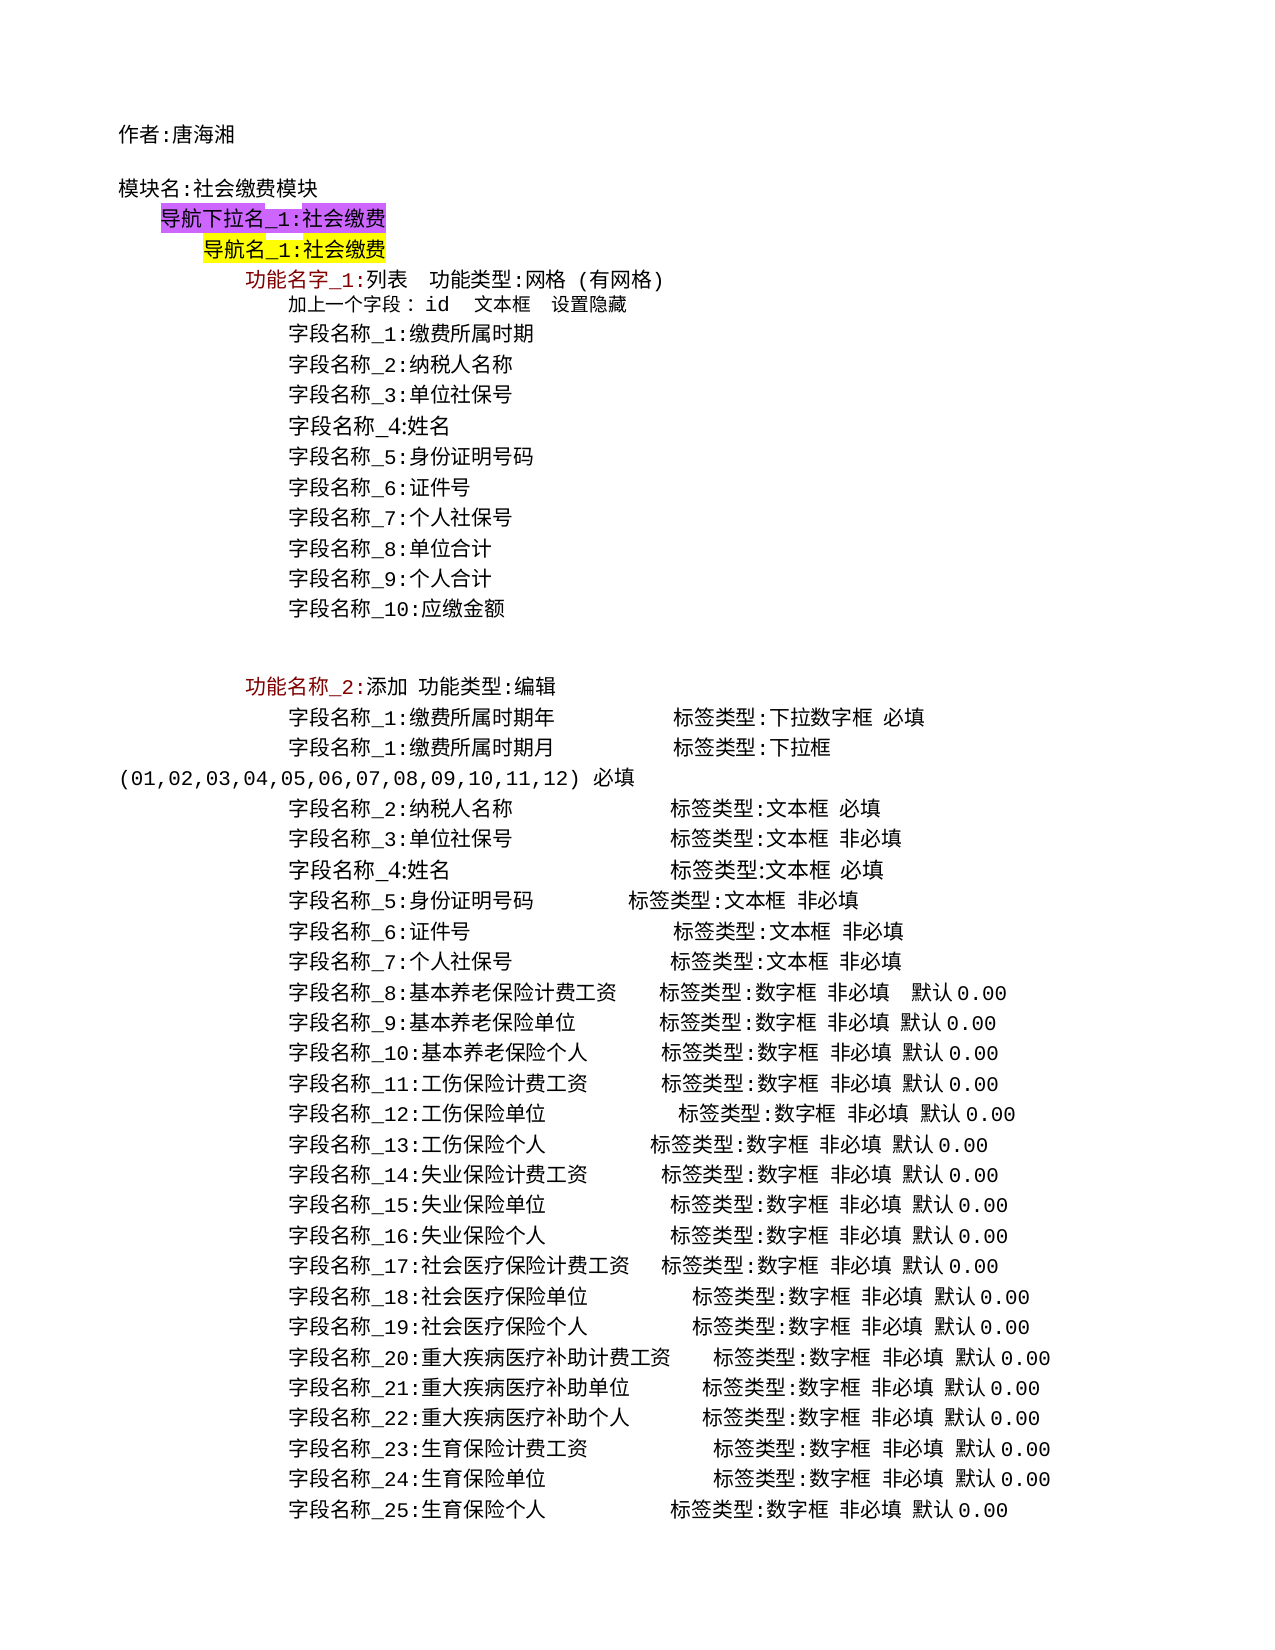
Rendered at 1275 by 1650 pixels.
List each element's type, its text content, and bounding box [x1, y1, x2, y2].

text 字段名称_7:个人社保号 [118, 501, 1157, 532]
text 作者:唐海湘 [118, 118, 1157, 148]
text 字段名称_9:个人合计 [118, 562, 1157, 593]
text 字段名称_11:工伤保险计费工资 标签类型:数字框 非必填 默认0.00 [118, 1067, 1157, 1097]
text 字段名称_24:生育保险单位 标签类型:数字框 非必填 默认0.00 [118, 1462, 1157, 1493]
text 字段名称_22:重大疾病医疗补助个人 标签类型:数字框 非必填 默认0.00 [118, 1402, 1157, 1432]
text 字段名称_15:失业保险单位 标签类型:数字框 非必填 默认0.00 [118, 1189, 1157, 1219]
text 字段名称_20:重大疾病医疗补助计费工资 标签类型:数字框 非必填 默认0.00 [118, 1341, 1157, 1371]
text 字段名称_23:生育保险计费工资 标签类型:数字框 非必填 默认0.00 [118, 1432, 1157, 1462]
text 字段名称_1:缴费所属时期 [118, 318, 1157, 348]
text 字段名称_16:失业保险个人 标签类型:数字框 非必填 默认0.00 [118, 1219, 1157, 1249]
text 模块名:社会缴费模块 [118, 172, 1157, 203]
text 字段名称_5:身份证明号码 标签类型:文本框 非必填 [118, 884, 1157, 915]
text 字段名称_17:社会医疗保险计费工资 标签类型:数字框 非必填 默认0.00 [118, 1249, 1157, 1280]
text 字段名称_8:基本养老保险计费工资 标签类型:数字框 非必填 默认0.00 [118, 976, 1157, 1006]
text 字段名称_14:失业保险计费工资 标签类型:数字框 非必填 默认0.00 [118, 1158, 1157, 1189]
text 字段名称_6:证件号 [118, 471, 1157, 501]
text 字段名称_4:姓名 标签类型:文本框 必填 [118, 853, 1157, 884]
text 字段名称_13:工伤保险个人 标签类型:数字框 非必填 默认0.00 [118, 1128, 1157, 1158]
text 字段名称_19:社会医疗保险个人 标签类型:数字框 非必填 默认0.00 [118, 1310, 1157, 1341]
text 字段名称_25:生育保险个人 标签类型:数字框 非必填 默认0.00 [118, 1493, 1157, 1523]
text 字段名称_7:个人社保号 标签类型:文本框 非必填 [118, 945, 1157, 976]
text 字段名称_5:身份证明号码 [118, 441, 1157, 471]
text 字段名称_1:缴费所属时期年 标签类型:下拉数字框 必填 [118, 701, 1157, 731]
text 字段名称_8:单位合计 [118, 532, 1157, 562]
text 字段名称_12:工伤保险单位 标签类型:数字框 非必填 默认0.00 [118, 1097, 1157, 1128]
text 字段名称_6:证件号 标签类型:文本框 非必填 [118, 915, 1157, 945]
text 字段名称_10:应缴金额 [118, 593, 1157, 623]
text 功能名字_1:列表 功能类型:网格 (有网格) [118, 263, 1157, 294]
text 字段名称_3:单位社保号 [118, 378, 1157, 409]
text 导航下拉名_1:社会缴费 [118, 203, 1157, 233]
text 加上一个字段 ：id 文本框 设置隐藏 [118, 294, 1157, 318]
text 字段名称_18:社会医疗保险单位 标签类型:数字框 非必填 默认0.00 [118, 1280, 1157, 1310]
text 功能名称_2:添加 功能类型:编辑 [118, 670, 1157, 701]
text 字段名称_1:缴费所属时期月 标签类型:下拉框(01,02,03,04,05,06,07,08,09,10,11,12) 必填 [118, 731, 1157, 792]
text 字段名称_2:纳税人名称 标签类型:文本框 必填 [118, 792, 1157, 822]
text 字段名称_21:重大疾病医疗补助单位 标签类型:数字框 非必填 默认0.00 [118, 1371, 1157, 1402]
text 字段名称_4:姓名 [118, 409, 1157, 441]
text 导航名_1:社会缴费 [118, 233, 1157, 263]
text 字段名称_3:单位社保号 标签类型:文本框 非必填 [118, 822, 1157, 853]
text 字段名称_10:基本养老保险个人 标签类型:数字框 非必填 默认0.00 [118, 1037, 1157, 1067]
text 字段名称_9:基本养老保险单位 标签类型:数字框 非必填 默认0.00 [118, 1006, 1157, 1037]
text 字段名称_2:纳税人名称 [118, 348, 1157, 378]
